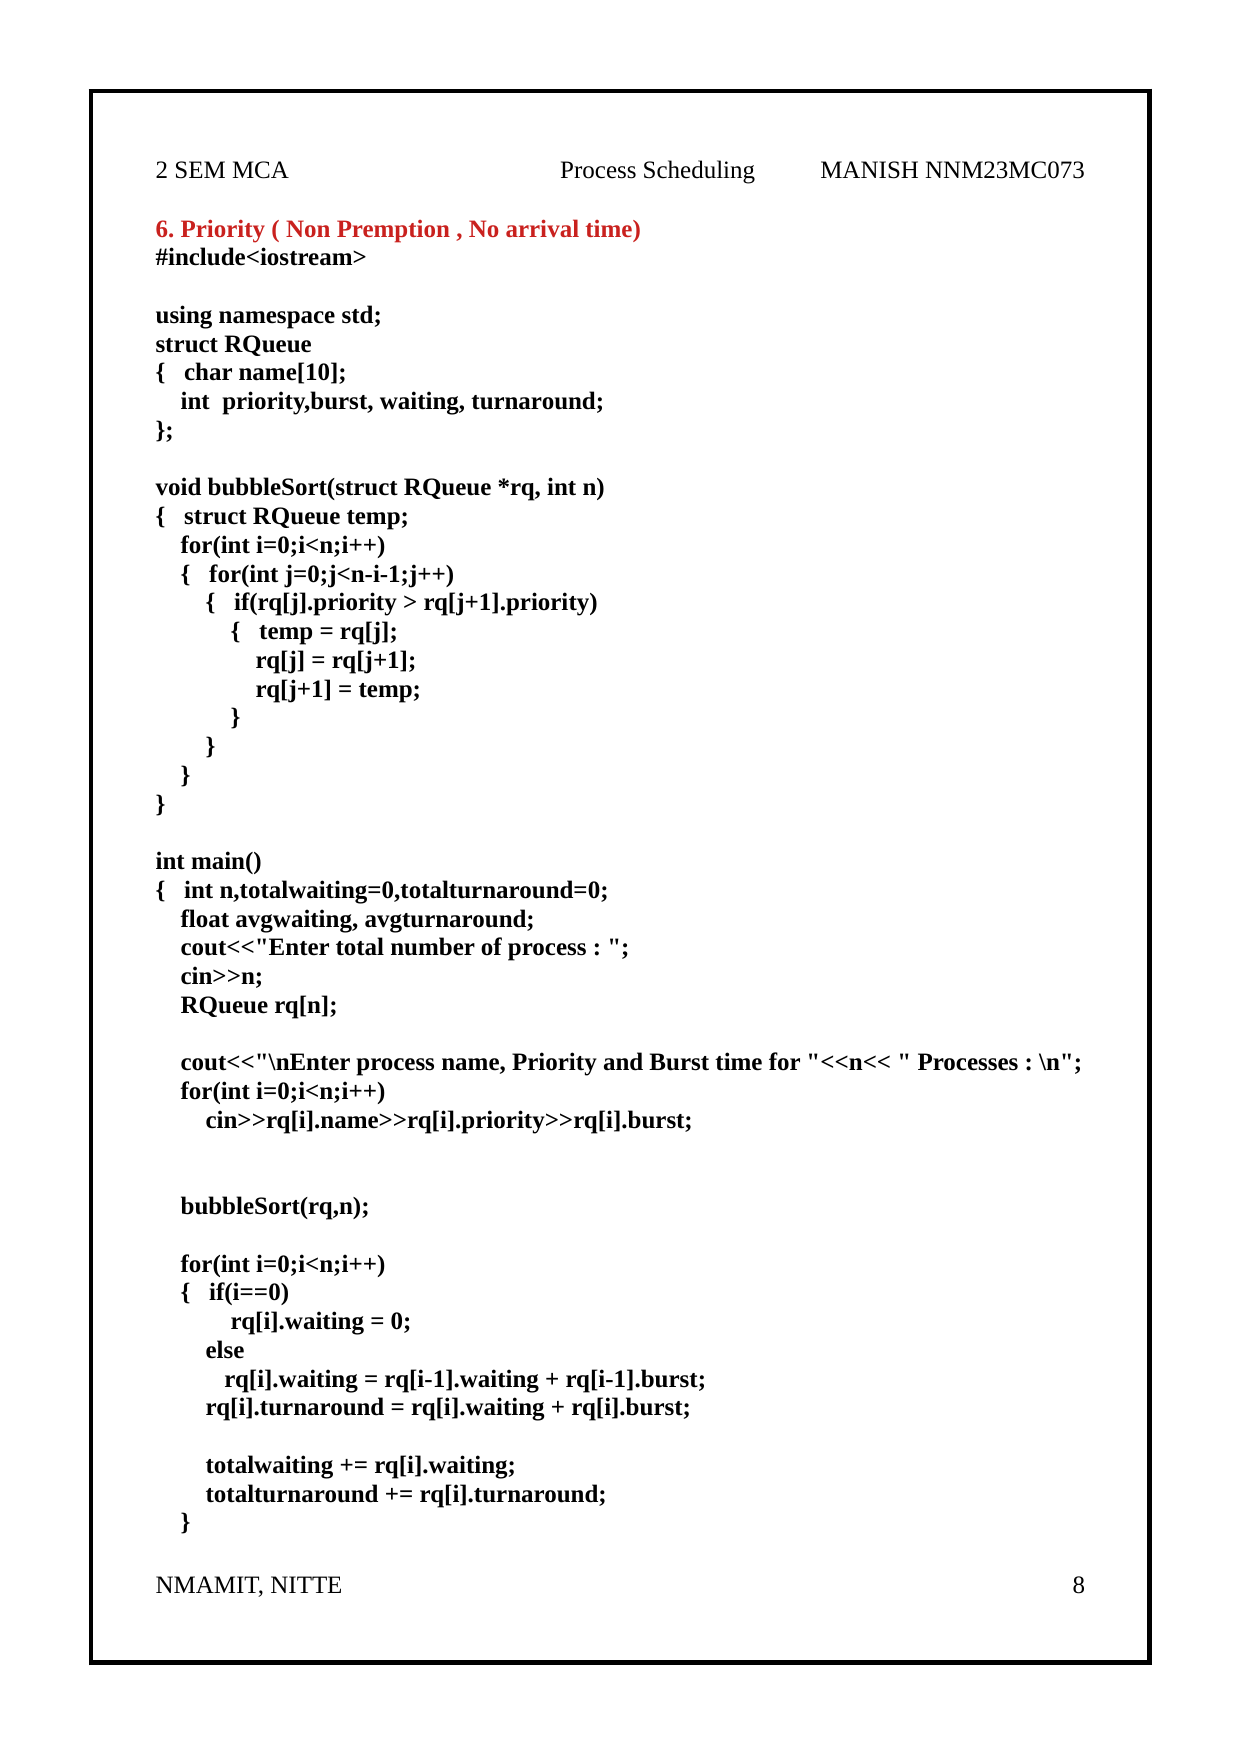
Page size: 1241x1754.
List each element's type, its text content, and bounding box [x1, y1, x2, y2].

text cin>>rq[i].name>>rq[i].priority>>rq[i].burst; [155, 1105, 1085, 1134]
text rq[i].waiting = rq[i-1].waiting + rq[i-1].burst; [155, 1364, 1085, 1392]
text void bubbleSort(struct RQueue *rq, int n) [155, 472, 1085, 501]
text #include<iostream> [155, 242, 1085, 271]
text for(int i=0;i<n;i++) [155, 530, 1085, 559]
text int priority,burst, waiting, turnaround; [155, 386, 1085, 415]
text using namespace std; [155, 300, 1085, 329]
text RQueue rq[n]; [155, 990, 1085, 1019]
text { for(int j=0;j<n-i-1;j++) [155, 559, 1085, 587]
text rq[j] = rq[j+1]; [155, 645, 1085, 674]
text } [155, 1507, 1085, 1536]
text } [155, 731, 1085, 760]
text 6. Priority ( Non Premption , No arrival time) [155, 214, 1085, 242]
text totalwaiting += rq[i].waiting; [155, 1450, 1085, 1479]
text cout<<"Enter total number of process : "; [155, 932, 1085, 961]
text { if(rq[j].priority > rq[j+1].priority) [155, 587, 1085, 616]
text rq[i].waiting = 0; [155, 1306, 1085, 1335]
text bubbleSort(rq,n); [155, 1191, 1085, 1220]
text struct RQueue [155, 329, 1085, 357]
text for(int i=0;i<n;i++) [155, 1249, 1085, 1277]
text int main() [155, 846, 1085, 875]
text { int n,totalwaiting=0,totalturnaround=0; [155, 875, 1085, 904]
text rq[j+1] = temp; [155, 674, 1085, 702]
text cin>>n; [155, 961, 1085, 990]
text totalturnaround += rq[i].turnaround; [155, 1479, 1085, 1507]
text }; [155, 415, 1085, 444]
text rq[i].turnaround = rq[i].waiting + rq[i].burst; [155, 1392, 1085, 1421]
text { if(i==0) [155, 1277, 1085, 1306]
text } [155, 760, 1085, 789]
text } [155, 789, 1085, 817]
text cout<<"\nEnter process name, Priority and Burst time for "<<n<< " Processes : \n"; [155, 1047, 1085, 1076]
text { temp = rq[j]; [155, 616, 1085, 645]
text { char name[10]; [155, 357, 1085, 386]
text for(int i=0;i<n;i++) [155, 1076, 1085, 1105]
text } [155, 702, 1085, 731]
text float avgwaiting, avgturnaround; [155, 904, 1085, 932]
text else [155, 1335, 1085, 1364]
text { struct RQueue temp; [155, 501, 1085, 530]
